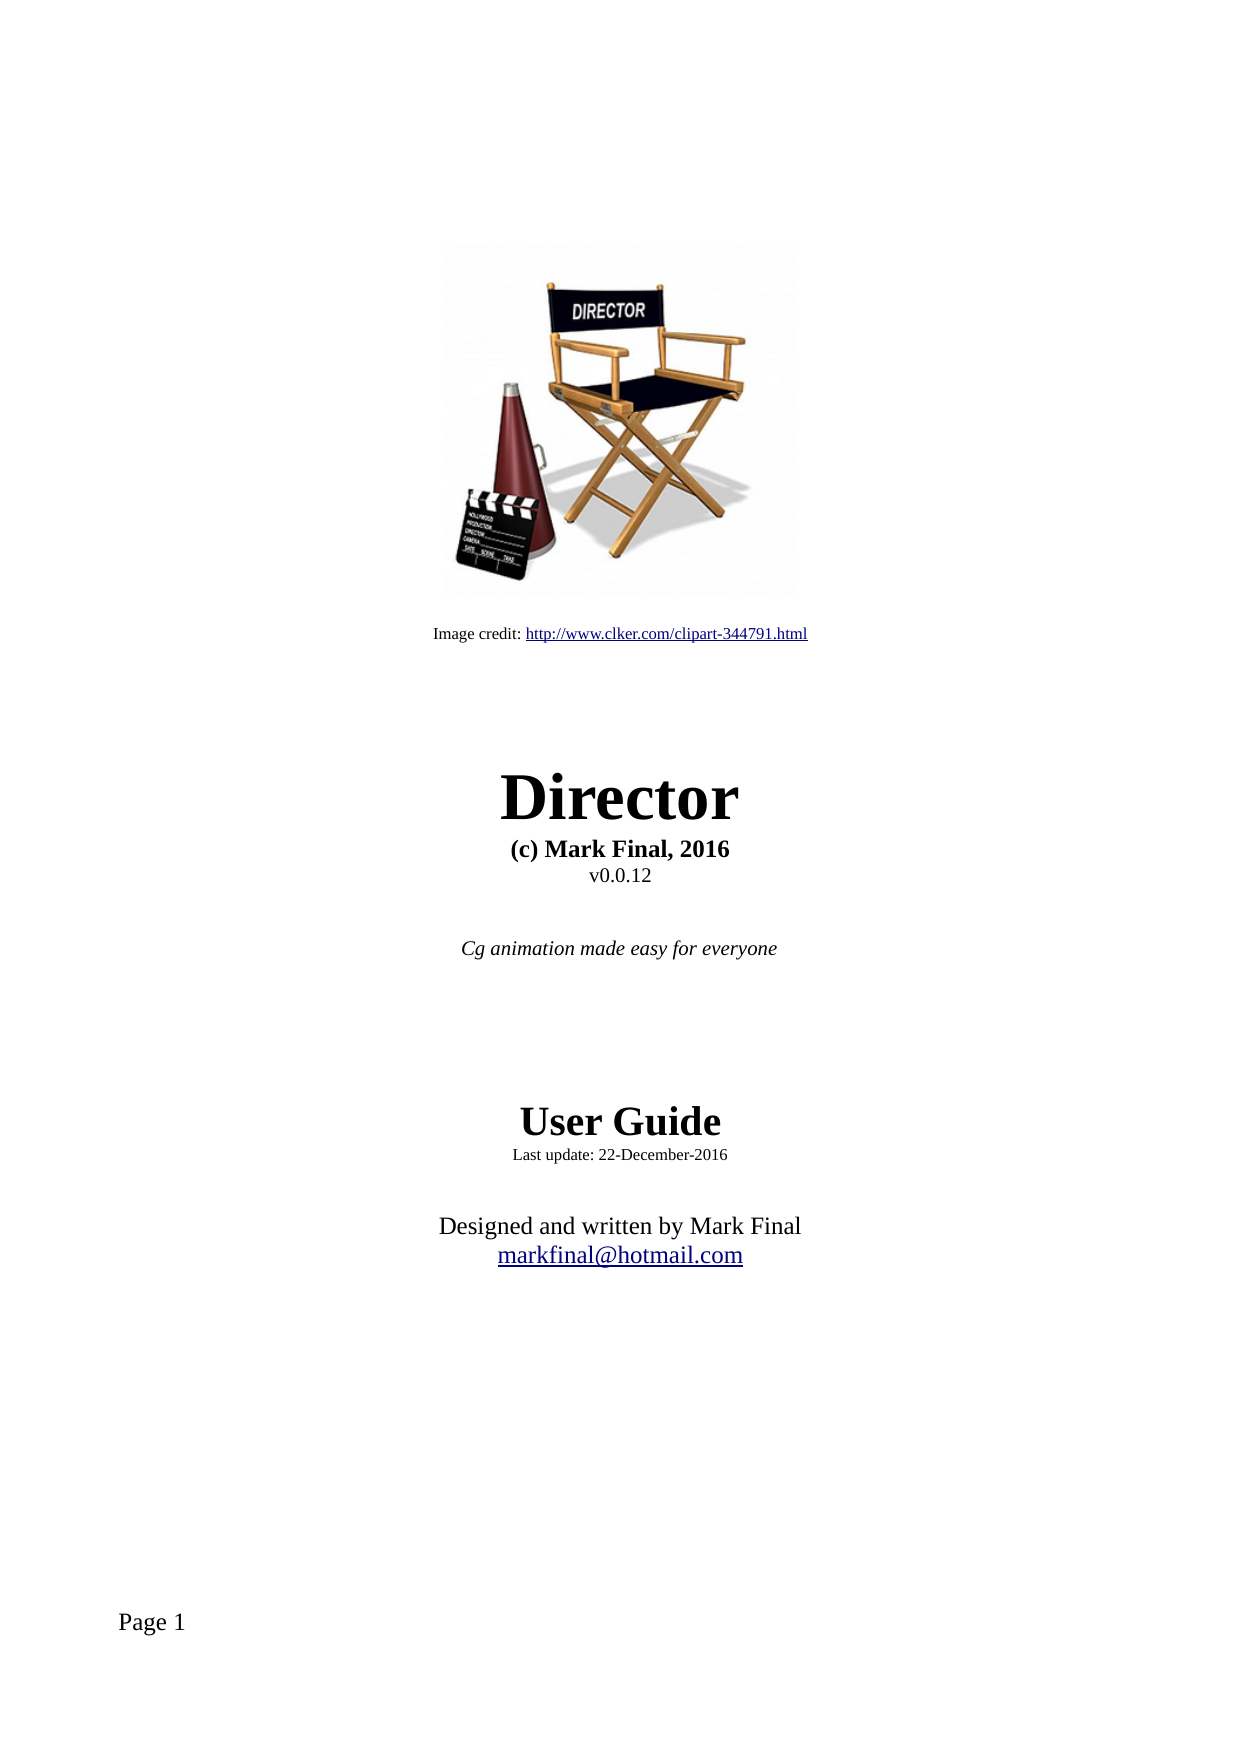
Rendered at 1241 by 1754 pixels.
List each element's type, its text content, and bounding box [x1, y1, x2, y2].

text Director [118, 758, 1122, 834]
text v0.0.12 [118, 863, 1122, 887]
text Cg animation made easy for everyone [118, 936, 1122, 960]
text Last update: 22-December-2016 [118, 1144, 1122, 1163]
text markfinal@hotmail.com [118, 1240, 1122, 1269]
text (c) Mark Final, 2016 [118, 834, 1122, 863]
text Designed and written by Mark Final [118, 1211, 1122, 1240]
text Image credit: http://www.clker.com/clipart-344791.html [118, 623, 1122, 643]
picture [444, 243, 796, 595]
text User Guide [118, 1096, 1122, 1144]
